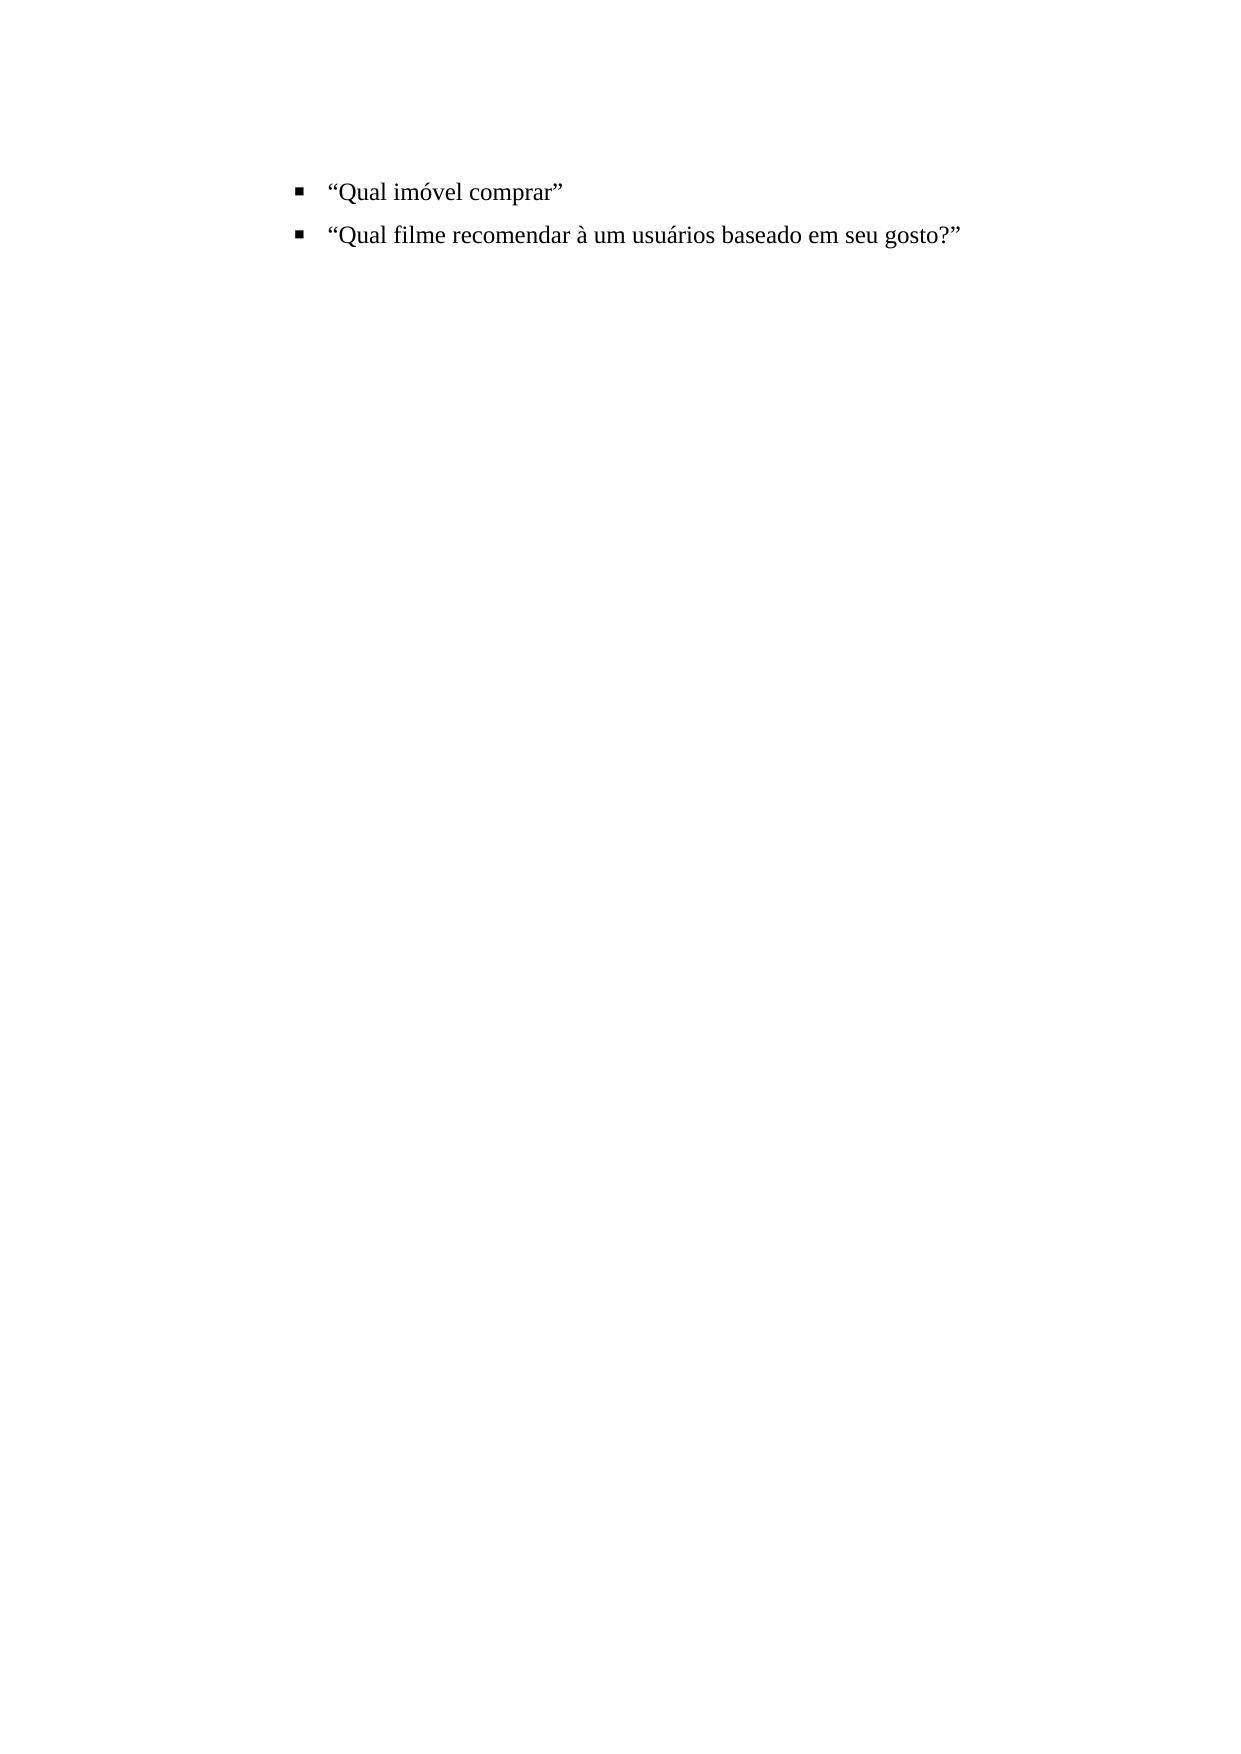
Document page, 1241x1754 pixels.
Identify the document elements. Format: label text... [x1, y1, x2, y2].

list “Qual imóvel comprar” [290, 177, 1122, 206]
list “Qual filme recomendar à um usuários baseado em seu gosto?” [290, 220, 1122, 249]
